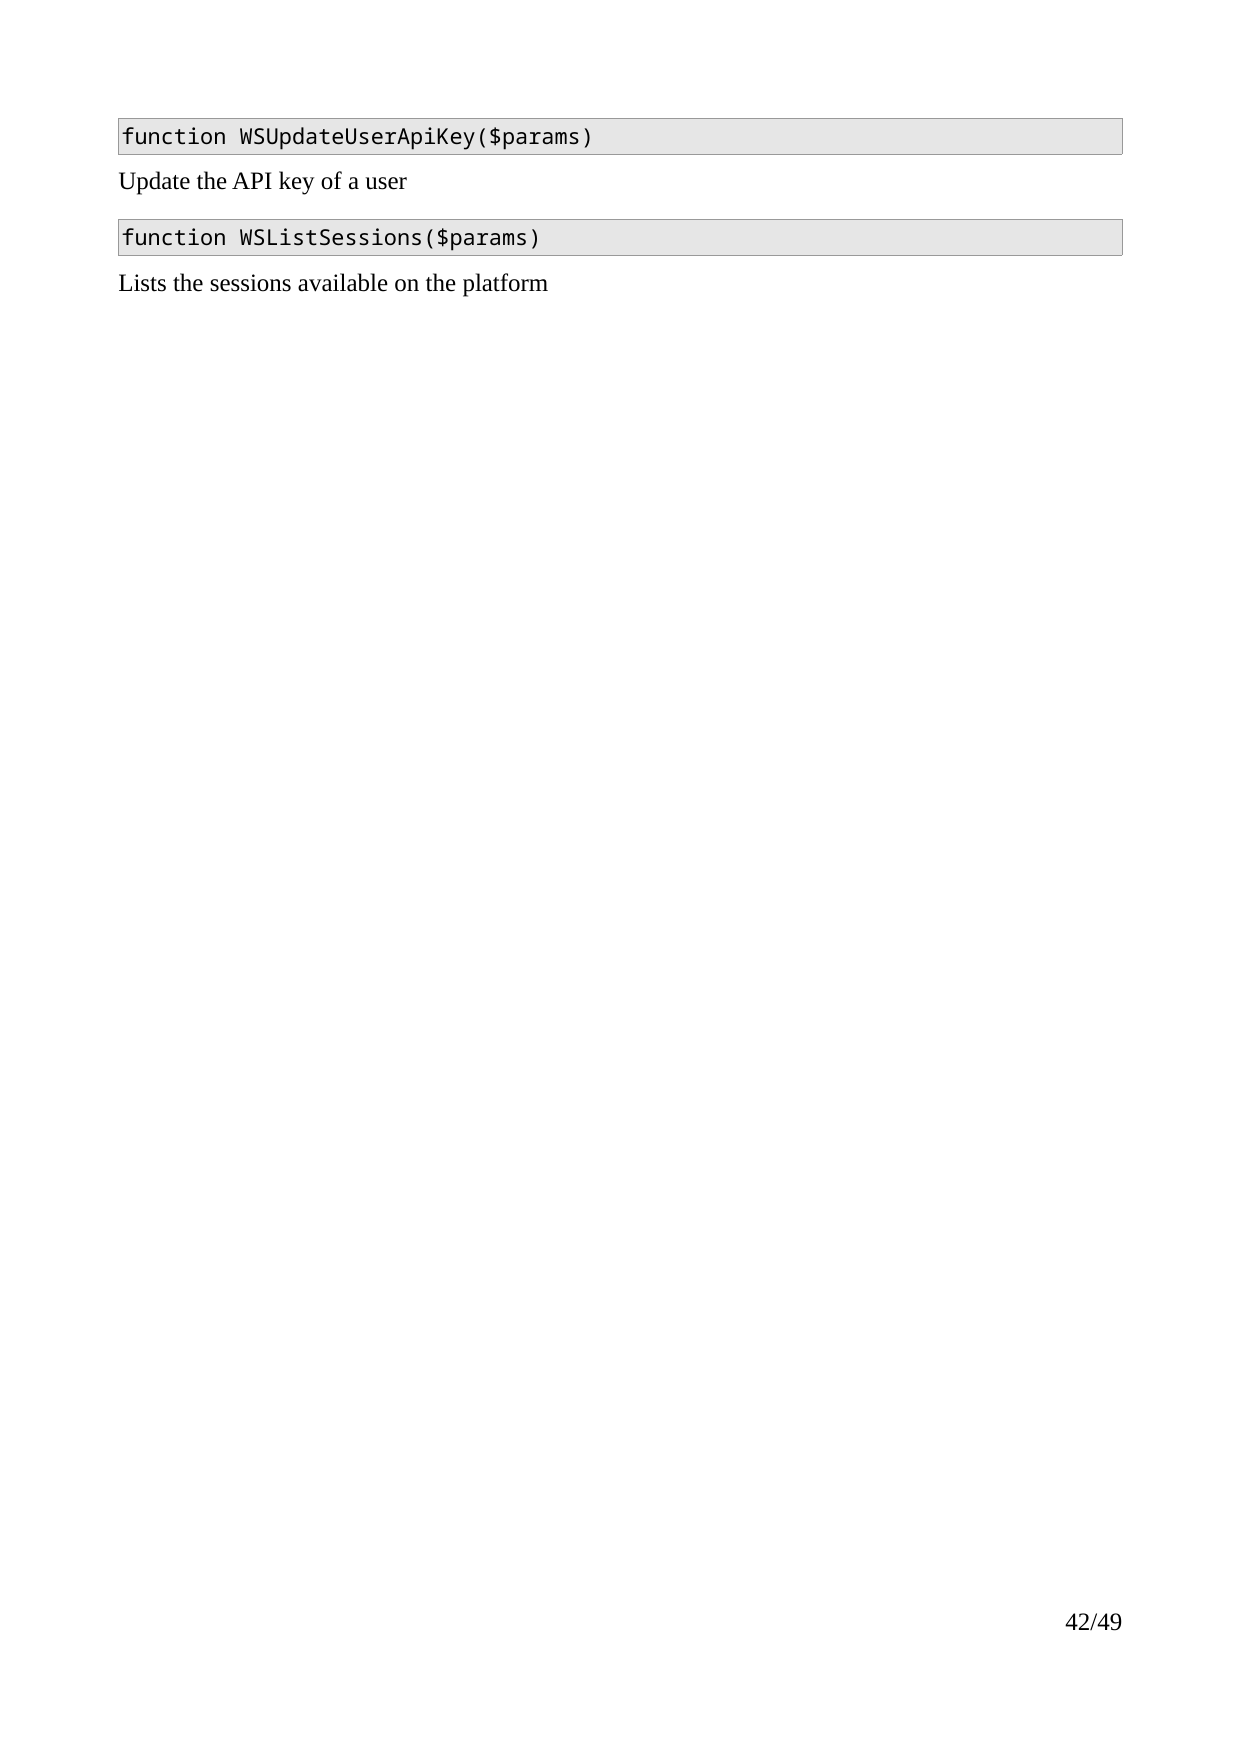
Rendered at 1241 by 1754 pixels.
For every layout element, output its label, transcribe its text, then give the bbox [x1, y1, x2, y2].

text function WSUpdateUserApiKey($params) [119, 119, 1122, 154]
text Lists the sessions available on the platform [118, 268, 1122, 296]
text Update the API key of a user [118, 166, 1122, 195]
text function WSListSessions($params) [119, 220, 1122, 255]
